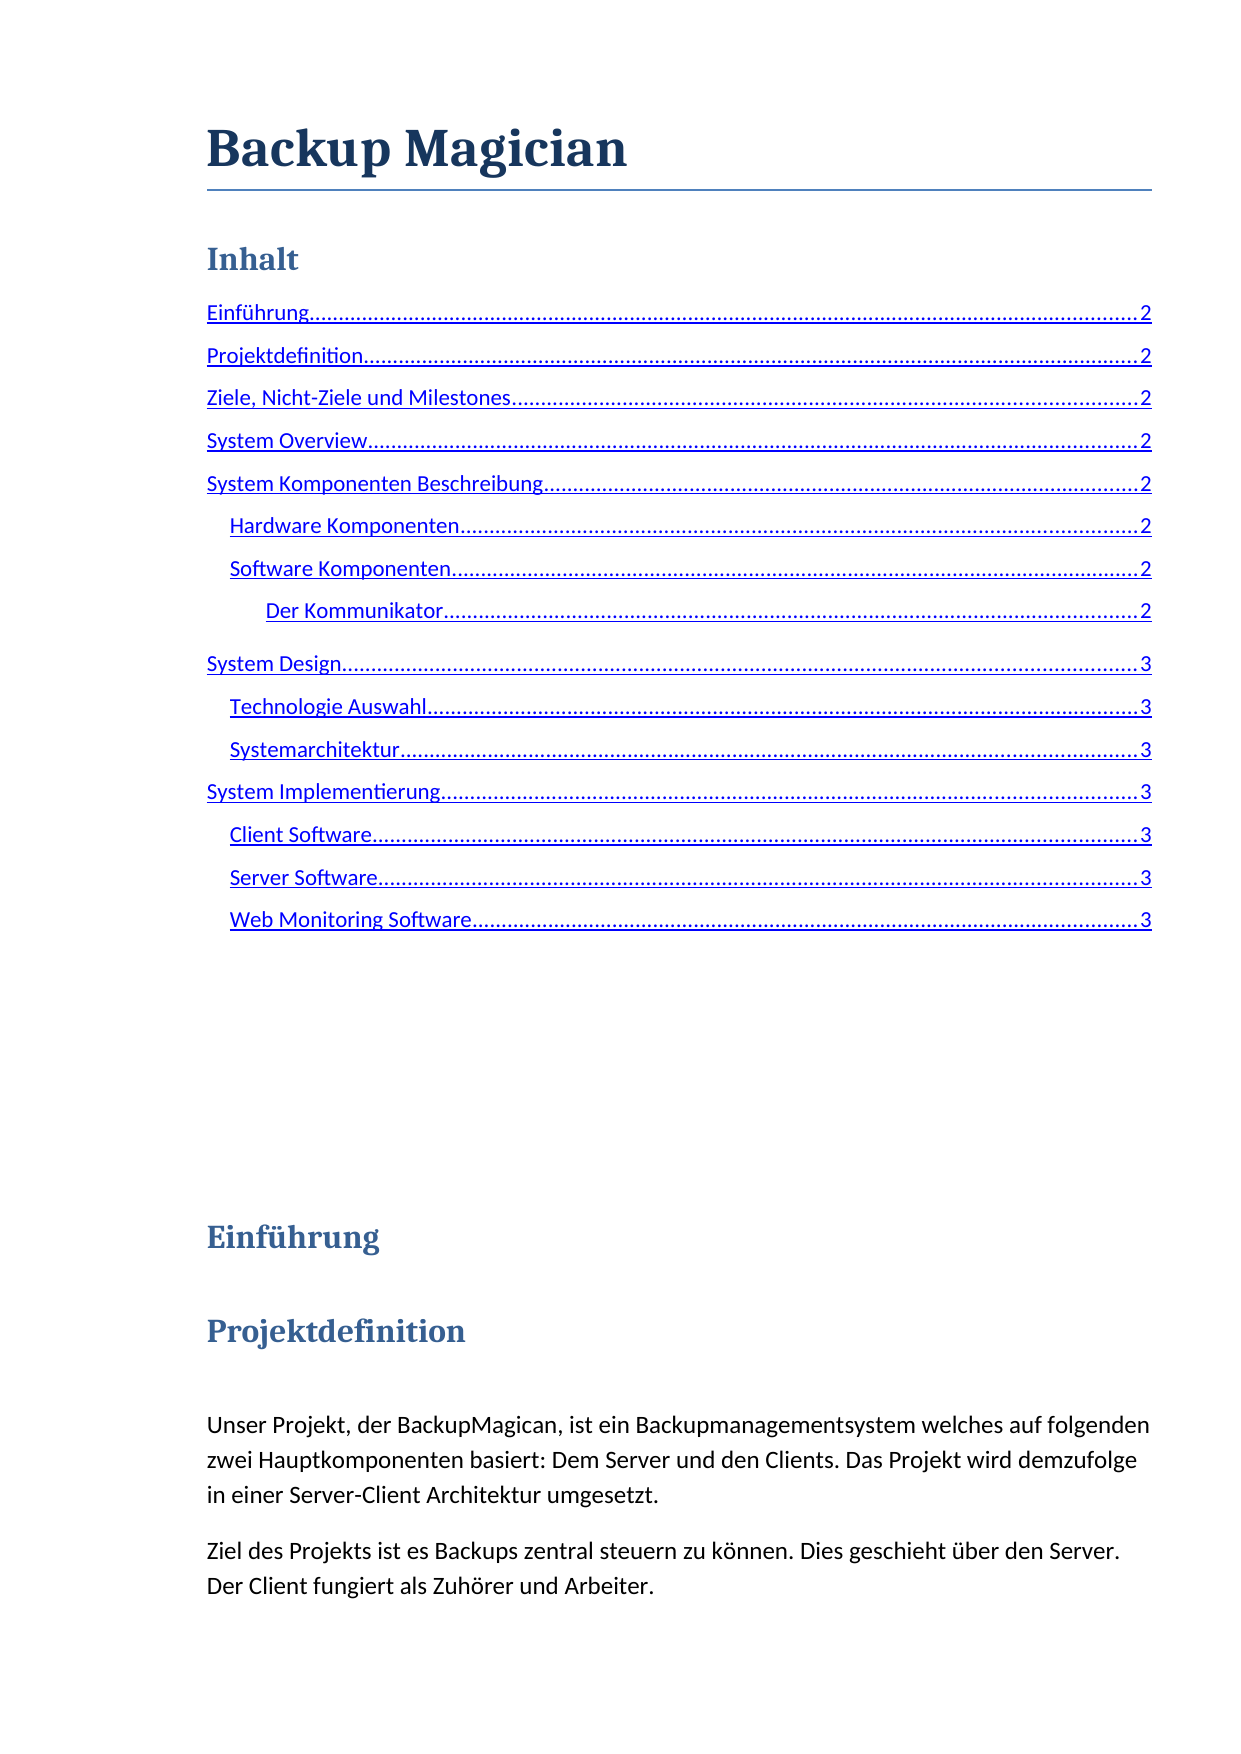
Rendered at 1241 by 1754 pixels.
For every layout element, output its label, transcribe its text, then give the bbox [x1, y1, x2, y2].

subtitle Projektdefinition [207, 1312, 1152, 1351]
subtitle Einführung [207, 1218, 1152, 1256]
text Ziel des Projekts ist es Backups zentral steuern zu können. Dies geschieht über den Server. Der Client fungiert als Zuhörer und Arbeiter. [207, 1535, 1152, 1601]
text Technologie Auswahl 3 [229, 692, 1152, 716]
text System Design 3 [207, 649, 1152, 674]
text Software Komponenten 2 [229, 554, 1152, 578]
subtitle Inhalt [207, 241, 1152, 279]
text Systemarchitektur 3 [229, 735, 1152, 759]
title Backup Magician [207, 118, 1152, 189]
text Web Monitoring Software 3 [229, 905, 1152, 929]
text Ziele, Nicht-Ziele und Milestones 2 [207, 383, 1152, 408]
text System Komponenten Beschreibung 2 [207, 469, 1152, 493]
text System Implementierung 3 [207, 777, 1152, 802]
text Hardware Komponenten 2 [229, 511, 1152, 536]
text Projektdefinition 2 [207, 341, 1152, 365]
text Einführung 2 [207, 298, 1152, 322]
text Client Software 3 [229, 820, 1152, 844]
text Server Software 3 [229, 863, 1152, 887]
text System Overview 2 [207, 426, 1152, 450]
text Unser Projekt, der BackupMagican, ist ein Backupmanagementsystem welches auf folgenden zwei Hauptkomponenten basiert: Dem Server und den Clients. Das Projekt wird demzufolge in einer Server-Client Architektur umgesetzt. [207, 1409, 1152, 1510]
text Der Kommunikator 2 [266, 597, 1152, 621]
